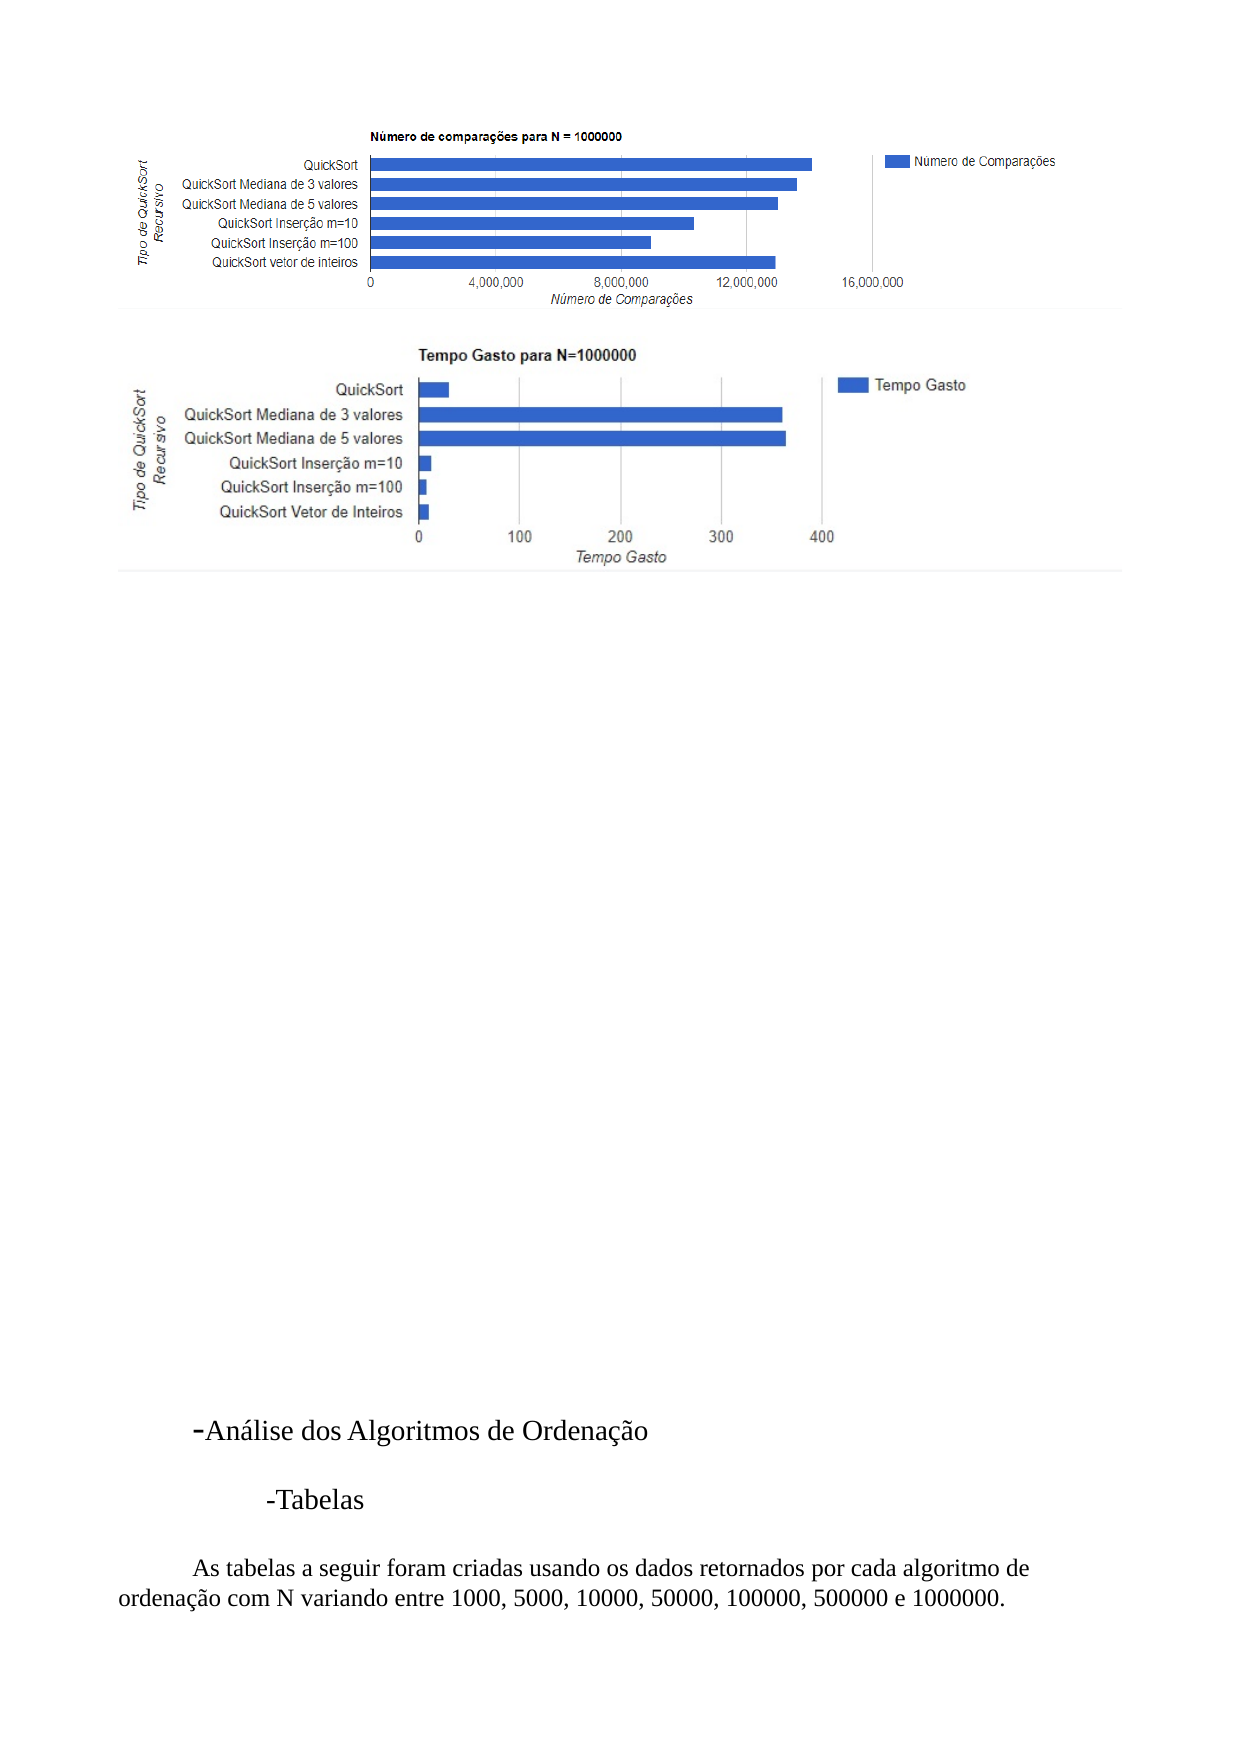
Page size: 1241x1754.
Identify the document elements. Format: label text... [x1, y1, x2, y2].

text -Análise dos Algoritmos de Ordenação [118, 1406, 1122, 1449]
text -Tabelas [118, 1482, 1122, 1516]
text As tabelas a seguir foram criadas usando os dados retornados por cada algoritmo de ordenação com N variando entre 1000, 5000, 10000, 50000, 100000, 500000 e 1000000. [118, 1549, 1122, 1612]
picture [118, 336, 1123, 572]
picture [118, 118, 1123, 309]
